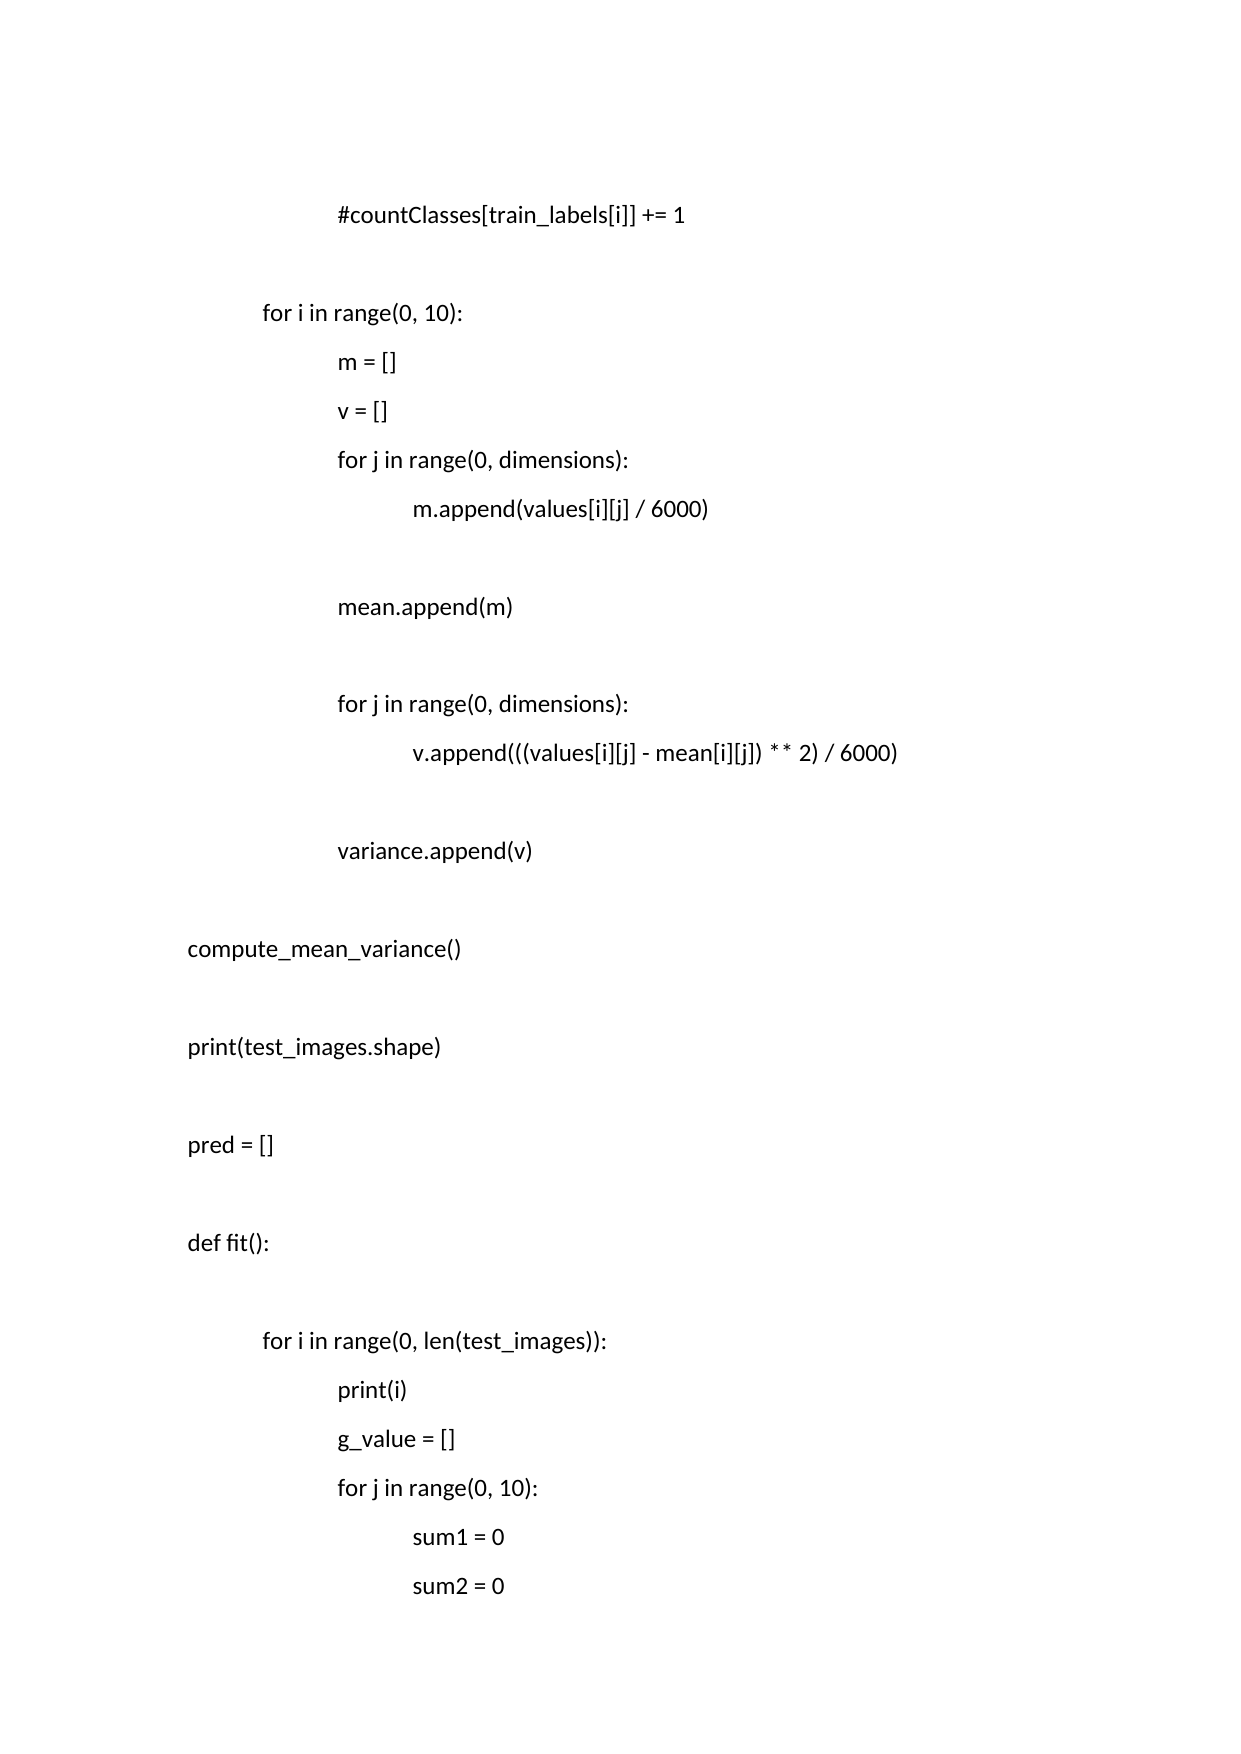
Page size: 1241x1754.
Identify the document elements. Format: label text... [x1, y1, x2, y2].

text m.append(values[i][j] / 6000) [187, 493, 1053, 523]
text v.append(((values[i][j] - mean[i][j]) ** 2) / 6000) [187, 737, 1053, 768]
text mean.append(m) [187, 591, 1053, 621]
text for i in range(0, len(test_images)): [187, 1325, 1053, 1356]
text sum2 = 0 [187, 1570, 1053, 1600]
text compute_mean_variance() [187, 933, 1053, 964]
text print(test_images.shape) [187, 1031, 1053, 1062]
text variance.append(v) [187, 835, 1053, 866]
text print(i) [187, 1374, 1053, 1404]
text for i in range(0, 10): [187, 297, 1053, 327]
text for j in range(0, 10): [187, 1472, 1053, 1502]
text sum1 = 0 [187, 1521, 1053, 1551]
text for j in range(0, dimensions): [187, 688, 1053, 719]
text g_value = [] [187, 1423, 1053, 1453]
text m = [] [187, 346, 1053, 376]
text pred = [] [187, 1129, 1053, 1160]
text #countClasses[train_labels[i]] += 1 [187, 199, 1053, 229]
text def fit(): [187, 1227, 1053, 1258]
text for j in range(0, dimensions): [187, 444, 1053, 474]
text v = [] [187, 395, 1053, 425]
